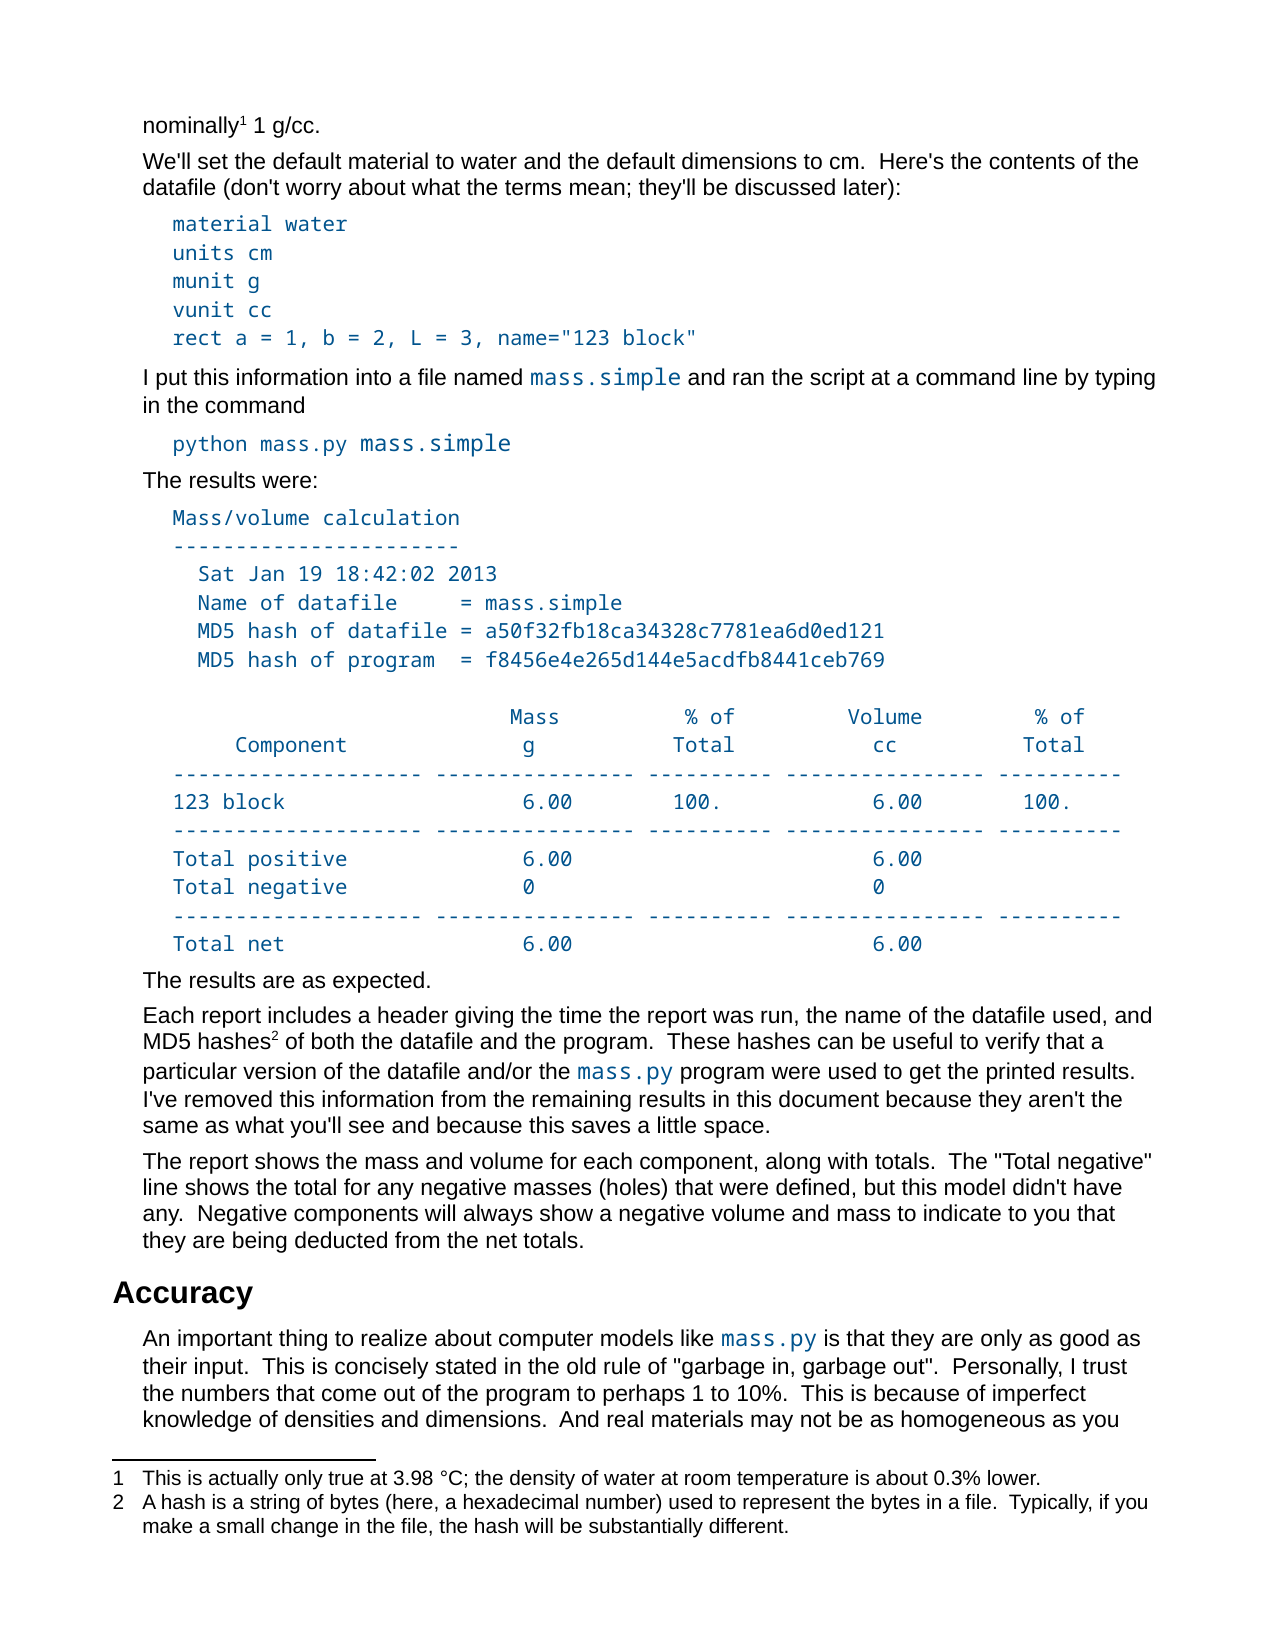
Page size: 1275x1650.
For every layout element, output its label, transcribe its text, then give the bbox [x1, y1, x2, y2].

text Sat Jan 19 18:42:02 2013 [172, 559, 1162, 588]
text I put this information into a file named mass.simple and ran the script at a command line by typing in the command [142, 361, 1162, 418]
text An important thing to realize about computer models like mass.py is that they are only as good as their input. This is concisely stated in the old rule of "garbage in, garbage out". Personally, I trust the numbers that come out of the program to perhaps 1 to 10%. This is because of imperfect knowledge of densities and dimensions. And real materials may not be as homogeneous as you [142, 1322, 1162, 1432]
text A hash is a string of bytes (here, a hexadecimal number) used to represent the bytes in a file. Typically, if you make a small change in the file, the hash will be substantially different. [112, 1489, 1162, 1537]
text Total net 6.00 6.00 [172, 929, 1162, 958]
text material water [172, 209, 1162, 238]
text rect a = 1, b = 2, L = 3, name="123 block" [172, 323, 1162, 352]
text -------------------- ---------------- ---------- ---------------- ---------- [172, 901, 1162, 929]
text Each report includes a header giving the time the report was run, the name of the datafile used, and MD5 hashes of both the datafile and the program. These hashes can be useful to verify that a particular version of the datafile and/or the mass.py program were used to get the printed results. I've removed this information from the remaining results in this document because they aren't the same as what you'll see and because this saves a little space. [142, 1002, 1162, 1139]
text -------------------- ---------------- ---------- ---------------- ---------- [172, 759, 1162, 787]
text The results were: [142, 467, 1162, 494]
text Name of datafile = mass.simple [172, 588, 1162, 616]
text Mass % of Volume % of [172, 702, 1162, 730]
text This is actually only true at 3.98 °C; the density of water at room temperature is about 0.3% lower. [112, 1466, 1162, 1489]
text Total positive 6.00 6.00 [172, 844, 1162, 872]
text 123 block 6.00 100. 6.00 100. [172, 787, 1162, 816]
text ----------------------- [172, 531, 1162, 559]
text Mass/volume calculation [172, 503, 1162, 531]
subtitle Accuracy [112, 1274, 1162, 1310]
text units cm [172, 238, 1162, 266]
text -------------------- ---------------- ---------- ---------------- ---------- [172, 816, 1162, 844]
text We'll set the default material to water and the default dimensions to cm. Here's the contents of the datafile (don't worry about what the terms mean; they'll be discussed later): [142, 148, 1162, 201]
text When using a new computer program for the first time, one should start off with a simple example that is easy to figure out manually and that verifies that the program can get the right answer. In the following example, we'll compute the mass of a 1 by 2 by 3 cm block of water. It's easy to calculate what the result should be: 6 grams because the volume is 6 cc and the density of water is nominally 1 g/cc. [142, 112, 1162, 139]
text MD5 hash of program = f8456e4e265d144e5acdfb8441ceb769 [172, 645, 1162, 673]
text Total negative 0 0 [172, 872, 1162, 901]
text Component g Total cc Total [172, 730, 1162, 759]
text The report shows the mass and volume for each component, along with totals. The "Total negative" line shows the total for any negative masses (holes) that were defined, but this model didn't have any. Negative components will always show a negative volume and mass to indicate to you that they are being deducted from the net totals. [142, 1148, 1162, 1253]
text munit g [172, 266, 1162, 295]
text MD5 hash of datafile = a50f32fb18ca34328c7781ea6d0ed121 [172, 616, 1162, 645]
text vunit cc [172, 295, 1162, 323]
text The results are as expected. [142, 967, 1162, 993]
text python mass.py mass.simple [172, 427, 1162, 458]
